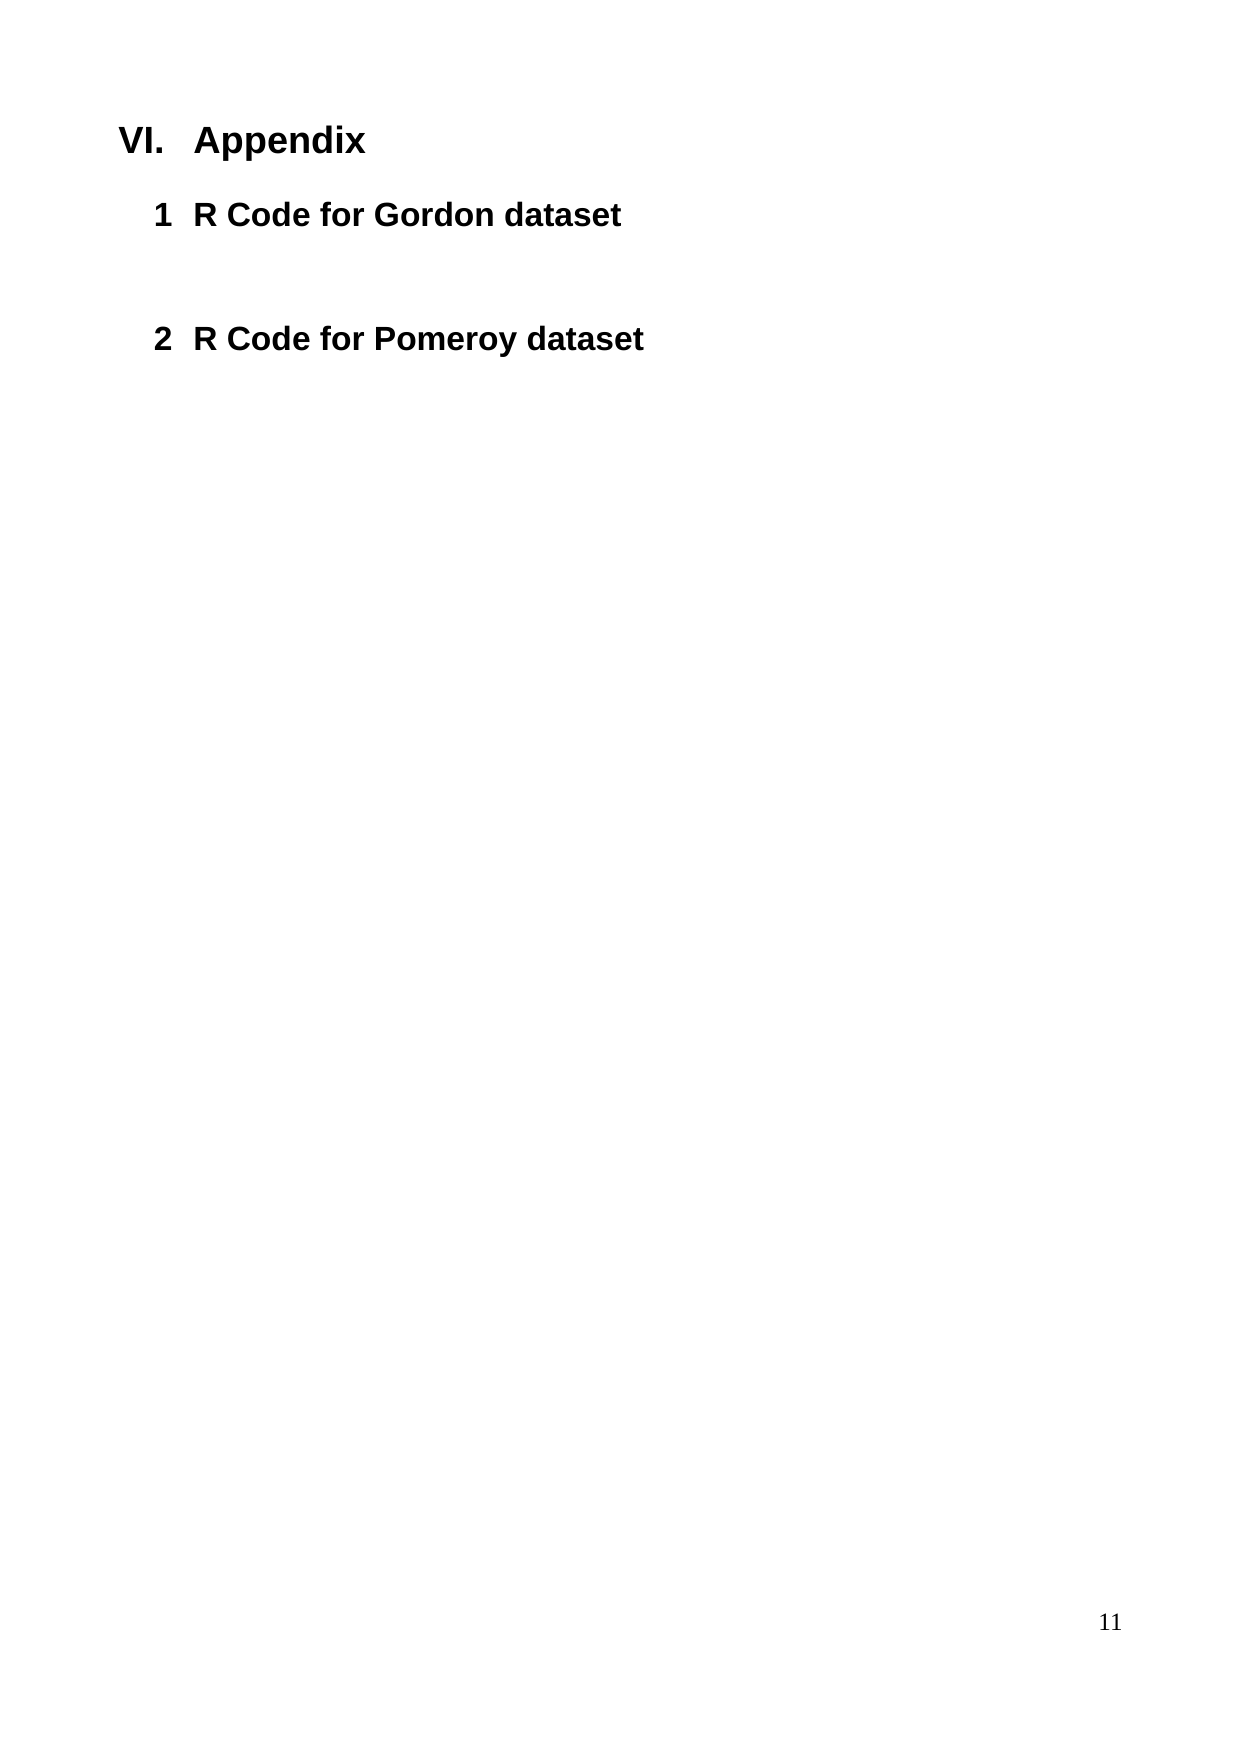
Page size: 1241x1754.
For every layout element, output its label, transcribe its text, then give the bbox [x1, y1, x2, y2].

subtitle R Code for Pomeroy dataset [153, 319, 1122, 358]
subtitle R Code for Gordon dataset [153, 195, 1122, 234]
subtitle Appendix [118, 118, 1122, 162]
